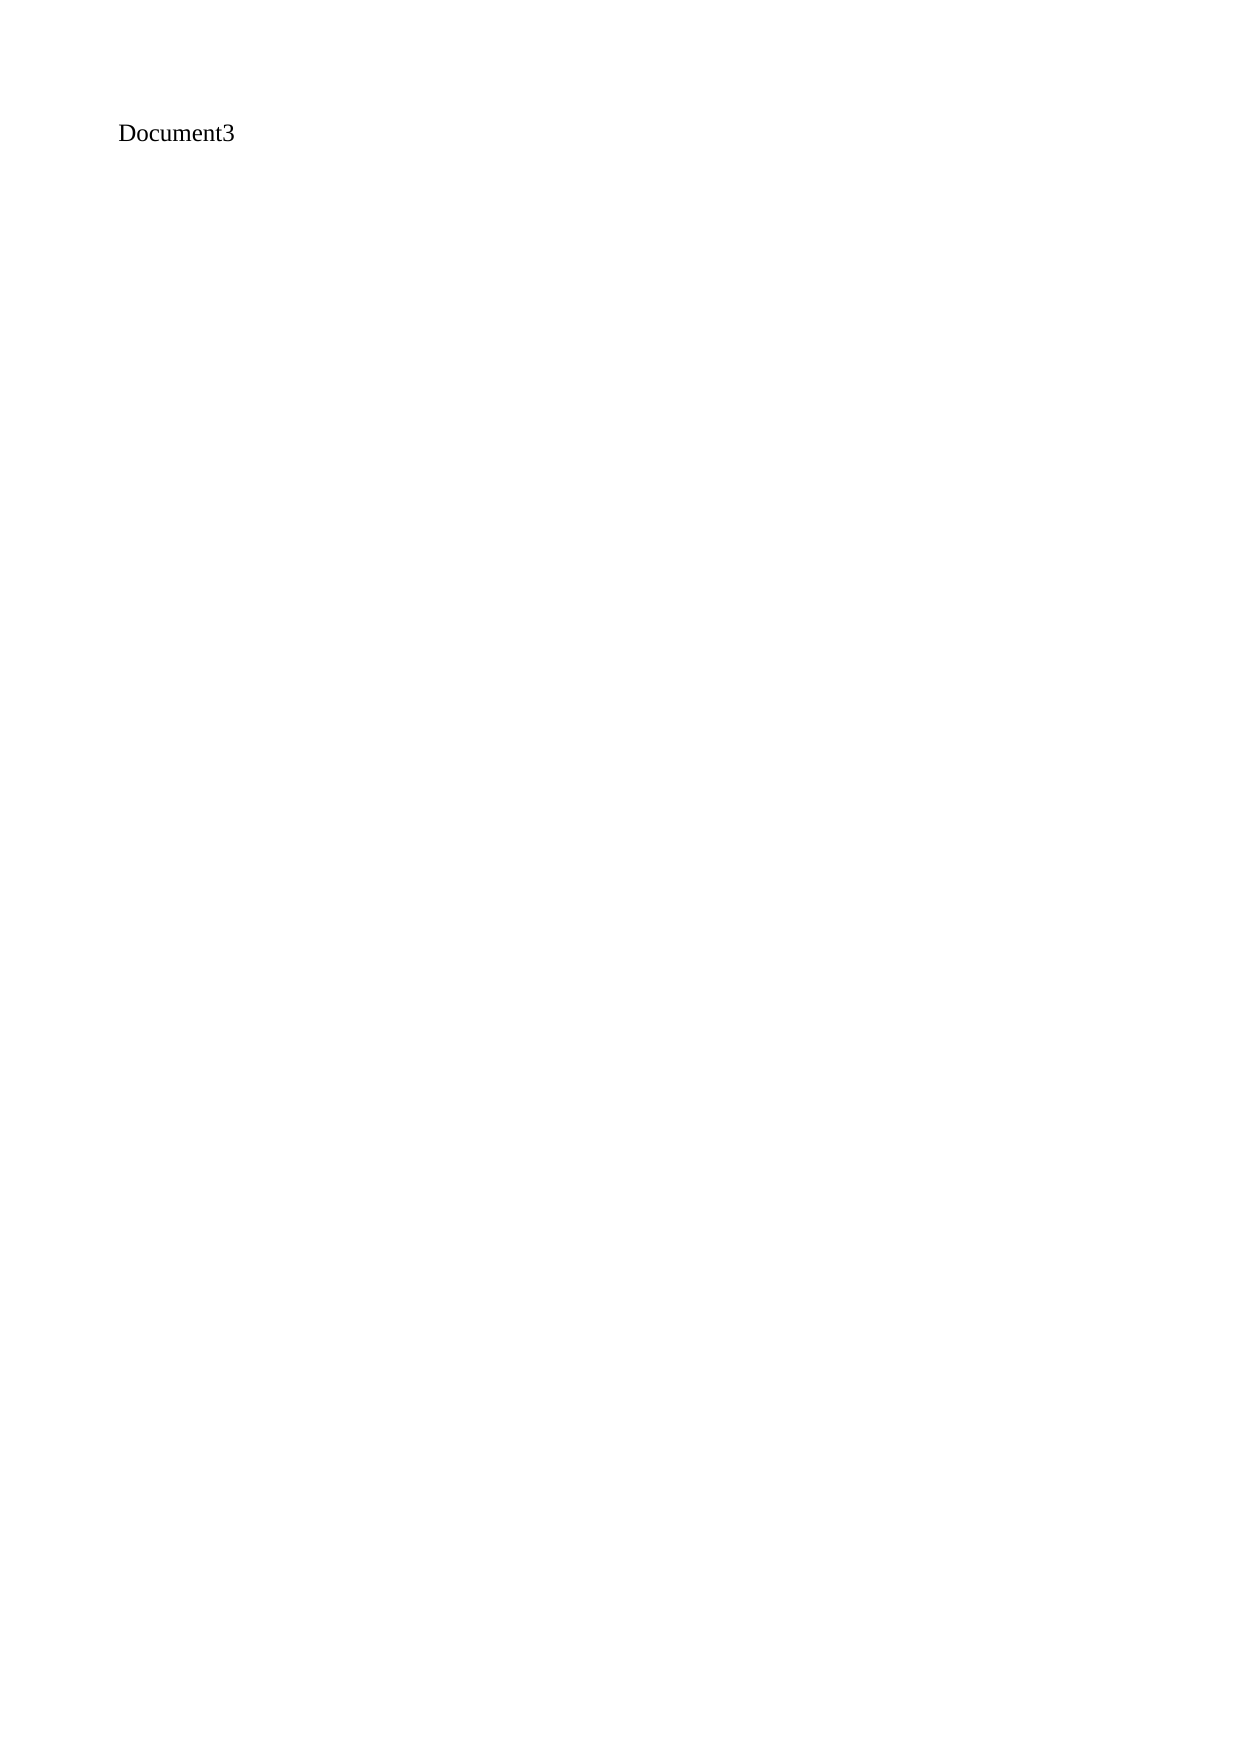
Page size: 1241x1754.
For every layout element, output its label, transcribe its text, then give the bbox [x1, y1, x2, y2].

text Document3 [118, 118, 1122, 147]
